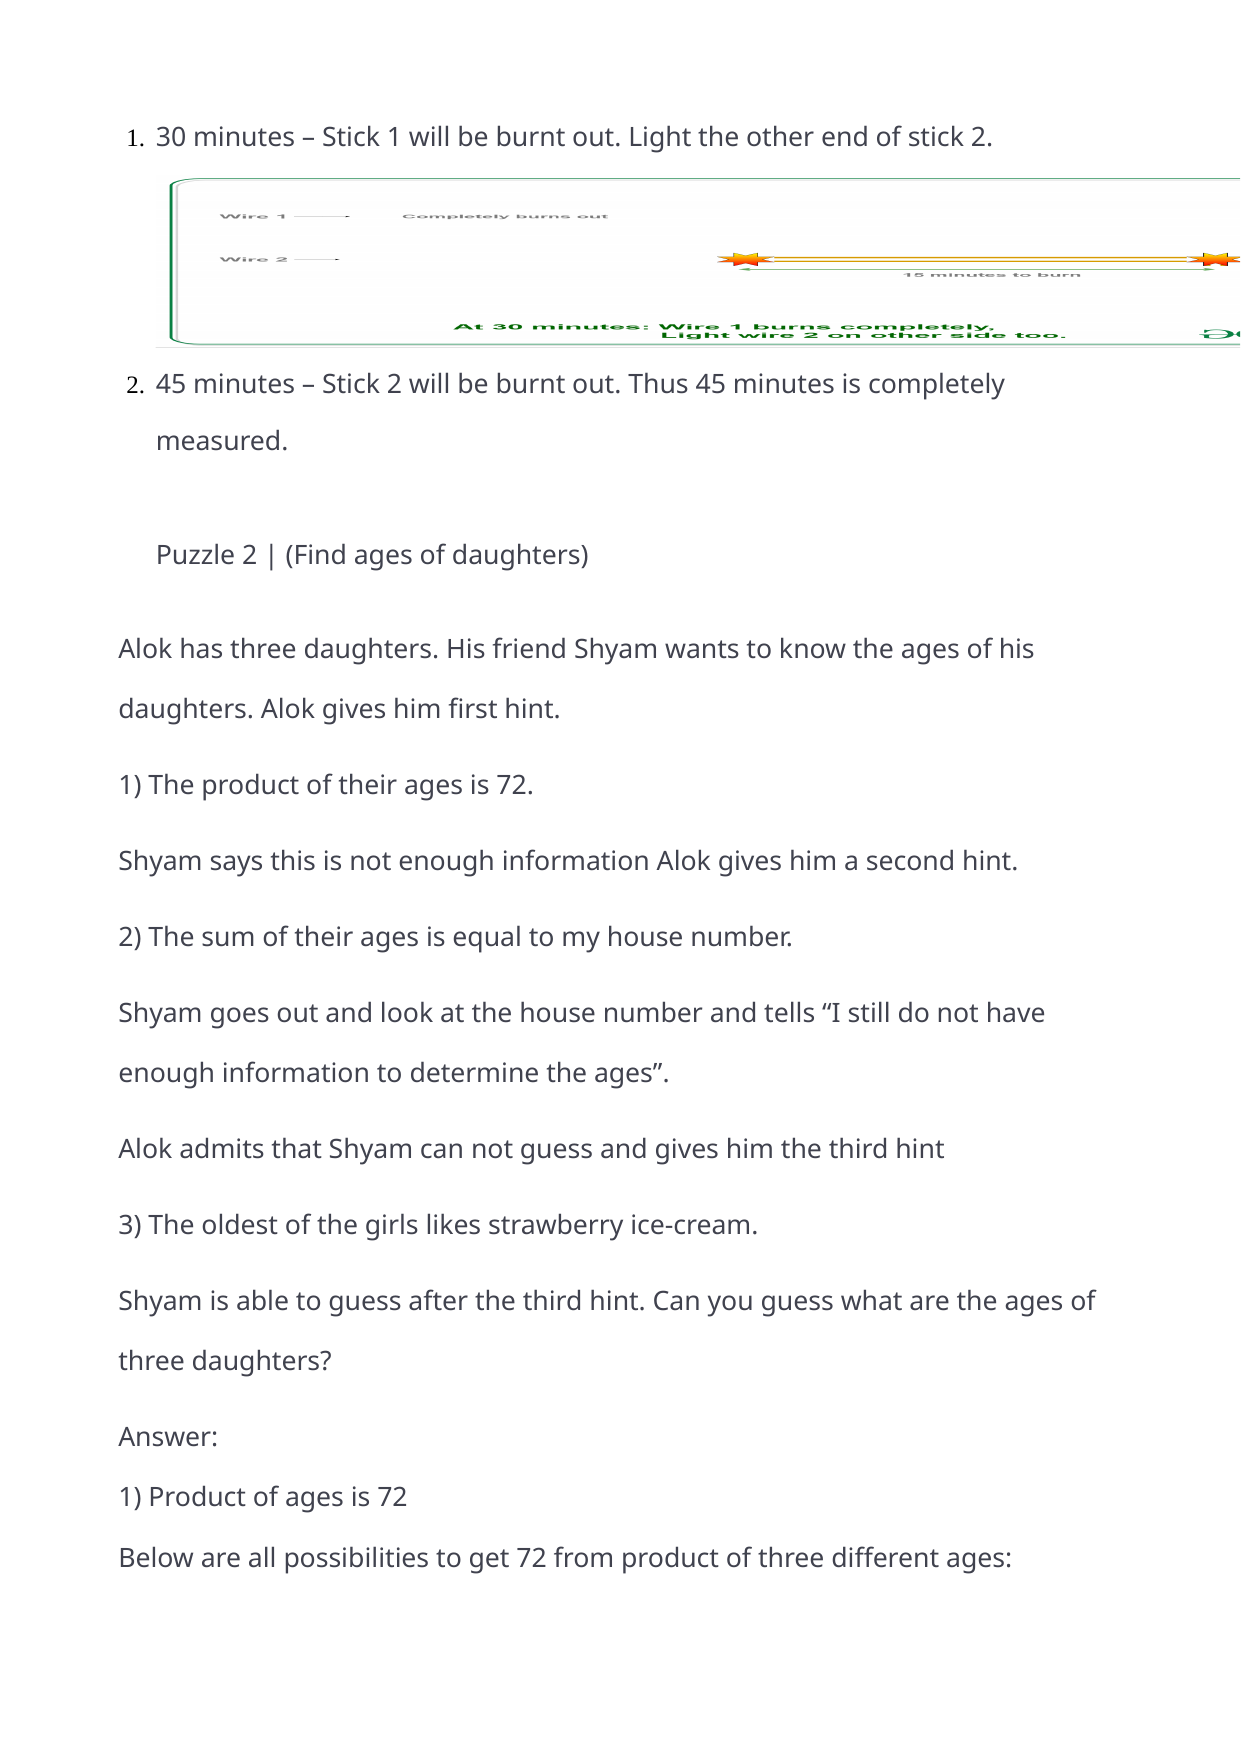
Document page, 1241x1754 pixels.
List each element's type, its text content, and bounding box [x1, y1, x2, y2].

list 45 minutes – Stick 2 will be burnt out. Thus 45 minutes is completely measured. [156, 364, 1122, 458]
text 2) The sum of their ages is equal to my house number. [118, 918, 1122, 954]
text Puzzle 2 | (Find ages of daughters) [156, 536, 1122, 572]
picture [155, 175, 1241, 348]
text Answer: 1) Product of ages is 72 [118, 1418, 1122, 1514]
text Shyam says this is not enough information Alok gives him a second hint. [118, 842, 1122, 878]
text Below are all possibilities to get 72 from product of three different ages: [118, 1539, 1122, 1575]
text Alok admits that Shyam can not guess and gives him the third hint [118, 1130, 1122, 1166]
text 3) The oldest of the girls likes strawberry ice-cream. [118, 1206, 1122, 1242]
text Shyam goes out and look at the house number and tells “I still do not have enough information to determine the ages”. [118, 994, 1122, 1090]
text 1) The product of their ages is 72. [118, 766, 1122, 802]
list 30 minutes – Stick 1 will be burnt out. Light the other end of stick 2. [156, 118, 1122, 175]
text Shyam is able to guess after the third hint. Can you guess what are the ages of three daughters? [118, 1282, 1122, 1378]
text Alok has three daughters. His friend Shyam wants to know the ages of his daughters. Alok gives him first hint. [118, 630, 1122, 726]
